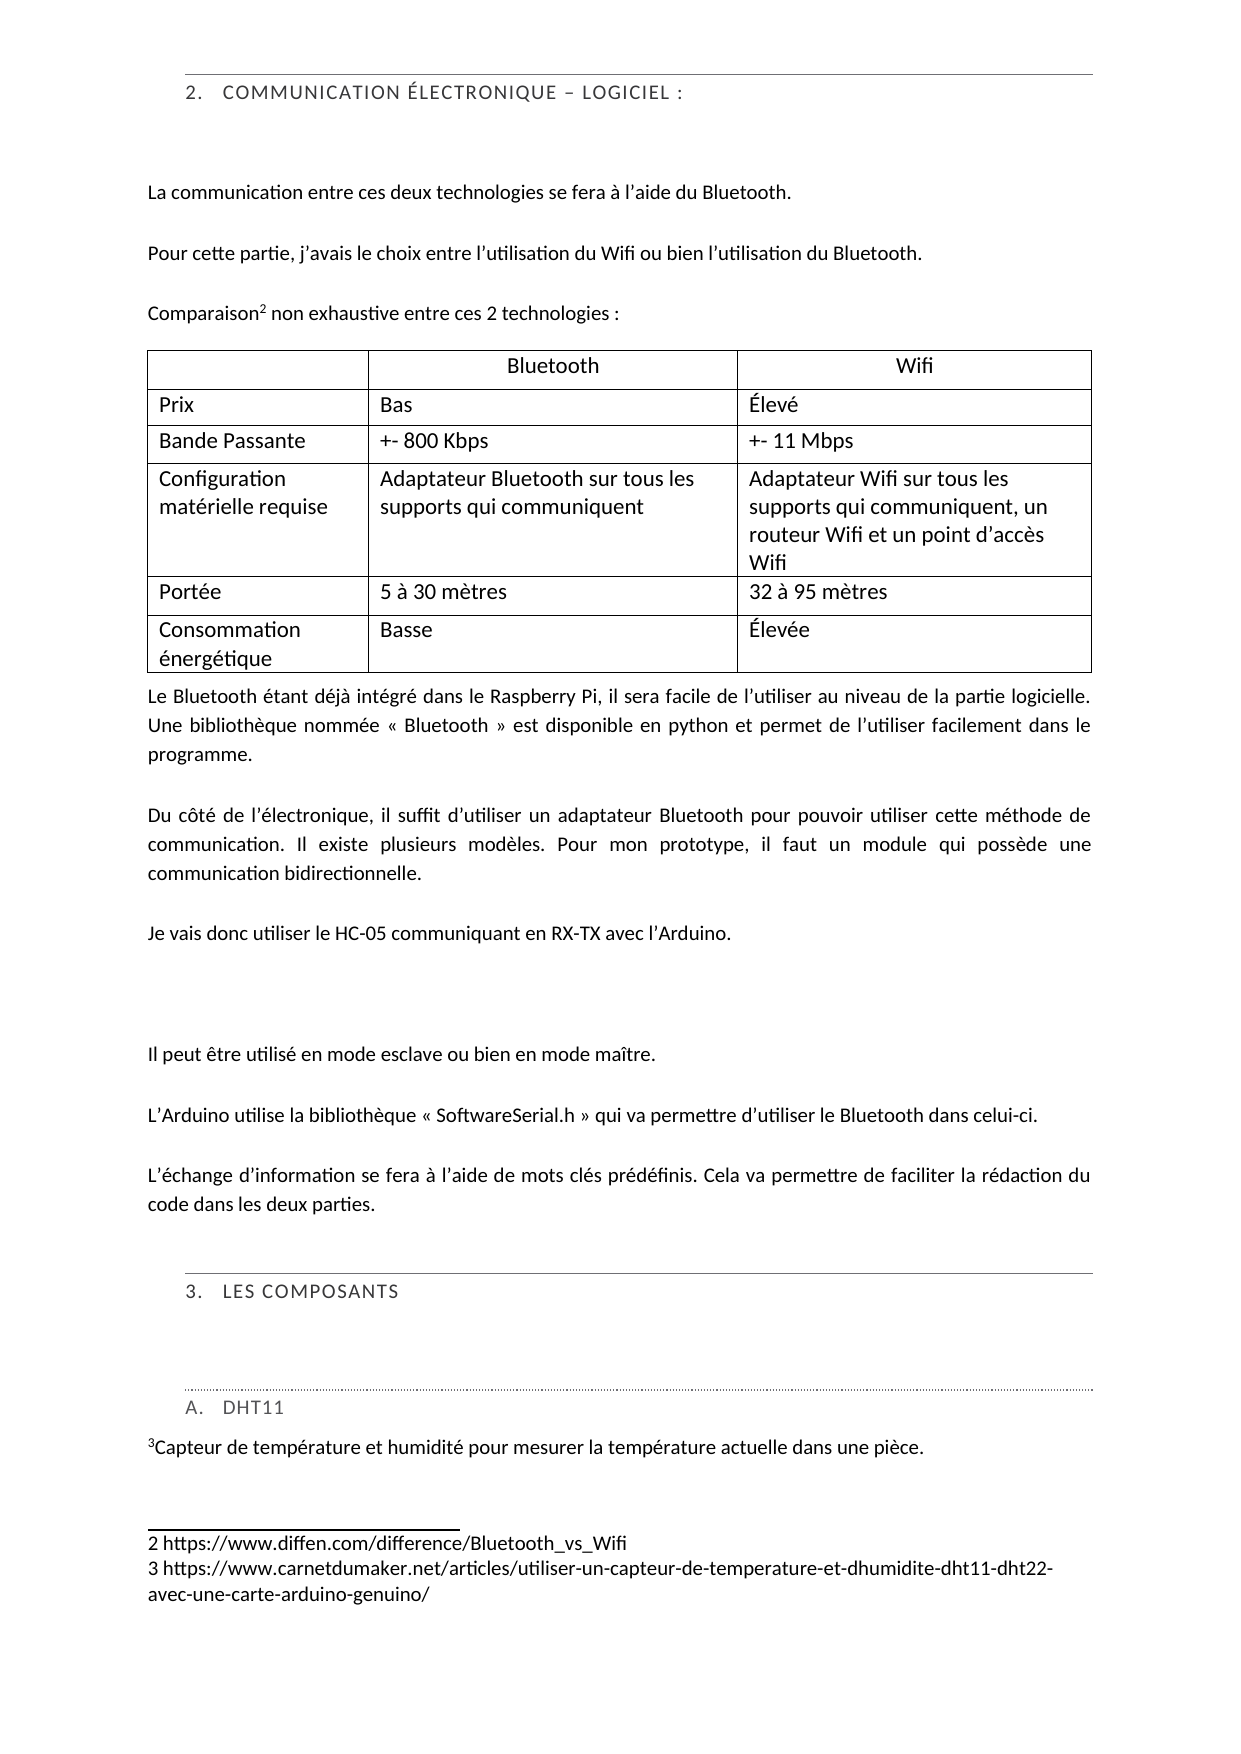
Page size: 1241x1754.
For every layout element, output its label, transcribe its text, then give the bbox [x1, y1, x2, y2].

text https://www.diffen.com/difference/Bluetooth_vs_Wifi [148, 1530, 1093, 1556]
table_cell Configuration matérielle requise [148, 464, 368, 576]
text La communication entre ces deux technologies se fera à l’aide du Bluetooth. [148, 179, 1093, 205]
table_cell Adaptateur Wifi sur tous les supports qui communiquent, un routeur Wifi et un point d’accès Wifi [738, 464, 1091, 576]
text L’échange d’information se fera à l’aide de mots clés prédéfinis. Cela va permettre de faciliter la rédaction du code dans les deux parties. [148, 1162, 1093, 1217]
text Le Bluetooth étant déjà intégré dans le Raspberry Pi, il sera facile de l’utiliser au niveau de la partie logicielle. Une bibliothèque nommée « Bluetooth » est disponible en python et permet de l’utiliser facilement dans le programme. [148, 683, 1093, 767]
table_header Wifi [738, 351, 1091, 389]
table_cell Élevé [738, 390, 1091, 425]
table_cell Basse [369, 616, 737, 672]
list Communication électronique – logiciel : [185, 75, 1093, 105]
table_cell Adaptateur Bluetooth sur tous les supports qui communiquent [369, 464, 737, 576]
text Capteur de température et humidité pour mesurer la température actuelle dans une pièce. [148, 1434, 1093, 1459]
text Pour cette partie, j’avais le choix entre l’utilisation du Wifi ou bien l’utilisation du Bluetooth. [148, 240, 1093, 265]
text Du côté de l’électronique, il suffit d’utiliser un adaptateur Bluetooth pour pouvoir utiliser cette méthode de communication. Il existe plusieurs modèles. Pour mon prototype, il faut un module qui possède une communication bidirectionnelle. [148, 802, 1093, 886]
table_cell +- 11 Mbps [738, 426, 1091, 463]
table_header [148, 351, 368, 389]
table_cell Prix [148, 390, 368, 425]
table_cell Élevée [738, 616, 1091, 672]
table_header Bluetooth [369, 351, 737, 389]
table_cell 32 à 95 mètres [738, 577, 1091, 614]
text https://www.carnetdumaker.net/articles/utiliser-un-capteur-de-temperature-et-dhumidite-dht11-dht22-avec-une-carte-arduino-genuino/ [148, 1556, 1093, 1606]
table_cell Portée [148, 577, 368, 614]
table_cell Bande Passante [148, 426, 368, 463]
text L’Arduino utilise la bibliothèque « SoftwareSerial.h » qui va permettre d’utiliser le Bluetooth dans celui-ci. [148, 1102, 1093, 1127]
text Comparaison non exhaustive entre ces 2 technologies : [148, 300, 1093, 326]
table_cell Consommation énergétique [148, 616, 368, 672]
table_cell Bas [369, 390, 737, 425]
list Les composants [185, 1274, 1093, 1304]
text Il peut être utilisé en mode esclave ou bien en mode maître. [148, 1041, 1093, 1067]
table_cell +- 800 Kbps [369, 426, 737, 463]
list DHt11 [185, 1389, 1093, 1420]
text Je vais donc utiliser le HC-05 communiquant en RX-TX avec l’Arduino. [148, 921, 1093, 946]
table_cell 5 à 30 mètres [369, 577, 737, 614]
